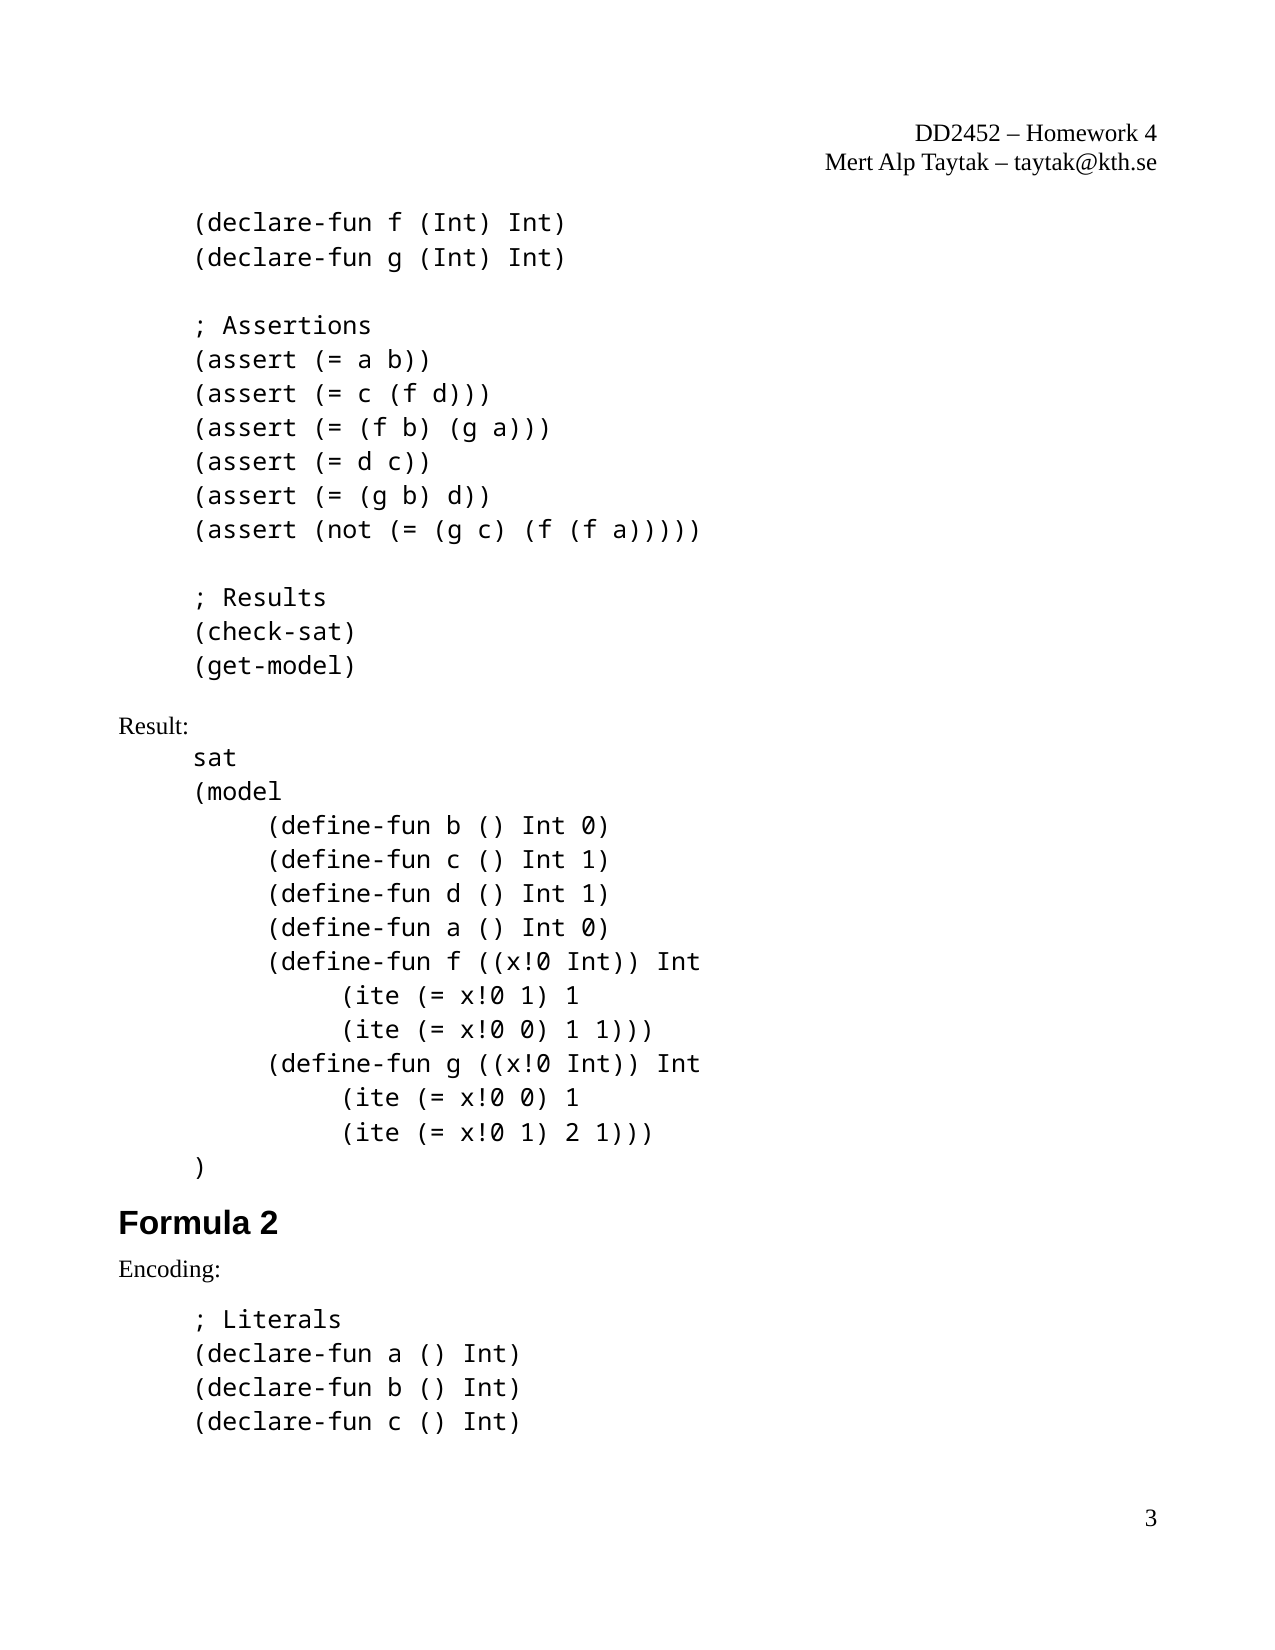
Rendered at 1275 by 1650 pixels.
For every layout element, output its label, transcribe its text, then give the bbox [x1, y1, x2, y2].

text ; Assertions [118, 307, 1157, 341]
text (declare-fun b () Int) [118, 1370, 1157, 1404]
text sat [118, 739, 1157, 773]
text Encoding: [118, 1254, 1157, 1283]
text ; Results [118, 580, 1157, 614]
text (ite (= x!0 0) 1 1))) [118, 1012, 1157, 1046]
text (get-model) [118, 648, 1157, 682]
text (assert (= c (f d))) [118, 375, 1157, 409]
text (declare-fun g (Int) Int) [118, 239, 1157, 273]
text (model [118, 773, 1157, 808]
text (define-fun b () Int 0) [118, 808, 1157, 842]
text (assert (= (f b) (g a))) [118, 409, 1157, 443]
text (define-fun g ((x!0 Int)) Int [118, 1046, 1157, 1080]
text ; Literals [118, 1302, 1157, 1336]
text (assert (= d c)) [118, 443, 1157, 478]
text (declare-fun c () Int) [118, 1404, 1157, 1438]
text (ite (= x!0 1) 1 [118, 978, 1157, 1012]
text (assert (= a b)) [118, 341, 1157, 375]
text (define-fun a () Int 0) [118, 910, 1157, 944]
text (define-fun f ((x!0 Int)) Int [118, 944, 1157, 978]
text (assert (= (g b) d)) [118, 478, 1157, 512]
text (define-fun c () Int 1) [118, 842, 1157, 876]
text (define-fun d () Int 1) [118, 876, 1157, 910]
text (declare-fun a () Int) [118, 1336, 1157, 1370]
text (declare-fun f (Int) Int) [118, 205, 1157, 239]
text (check-sat) [118, 614, 1157, 648]
subtitle Formula 2 [118, 1203, 1157, 1242]
text Result: [118, 711, 1157, 739]
text (ite (= x!0 1) 2 1))) [118, 1114, 1157, 1148]
text (ite (= x!0 0) 1 [118, 1080, 1157, 1114]
text ) [118, 1148, 1157, 1182]
text (assert (not (= (g c) (f (f a))))) [118, 512, 1157, 546]
